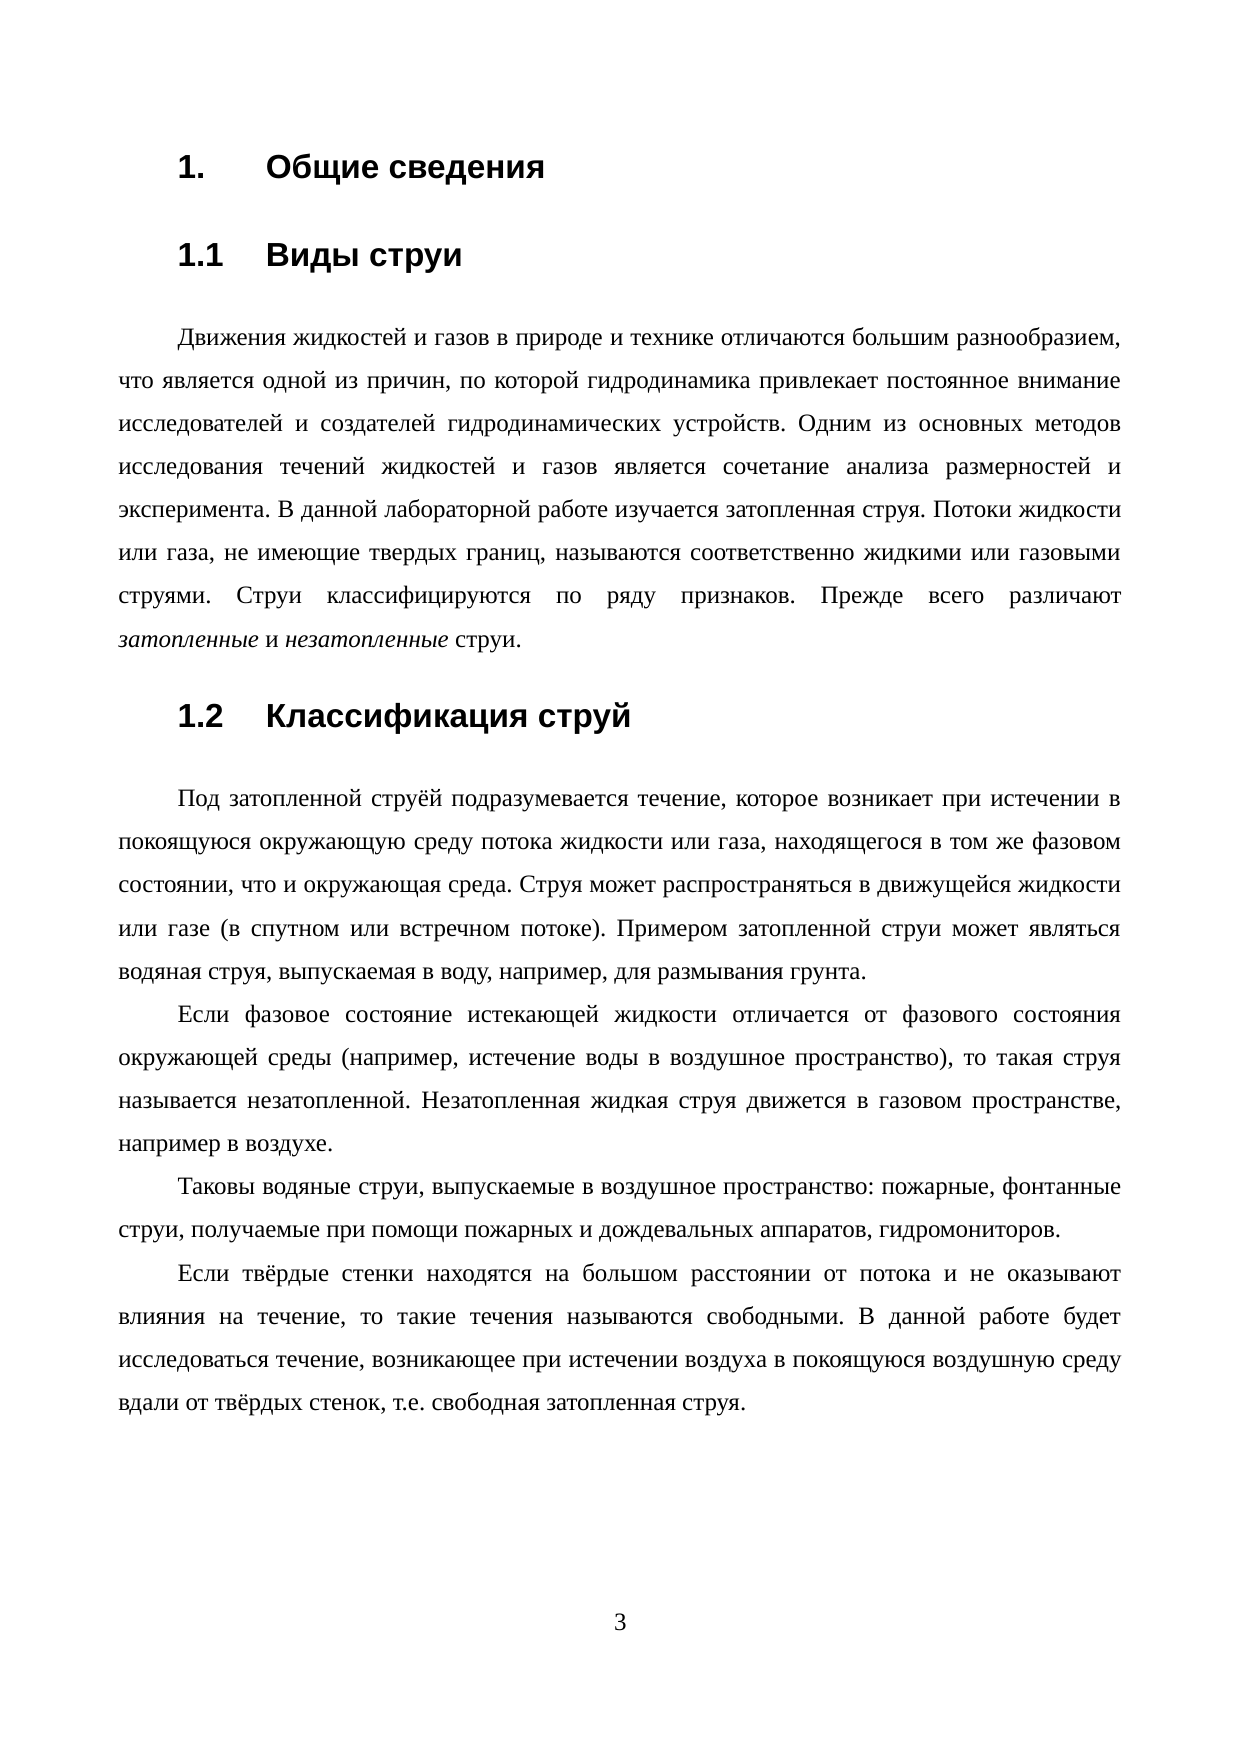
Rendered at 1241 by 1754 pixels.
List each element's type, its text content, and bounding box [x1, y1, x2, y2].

text Если фазовое состояние истекающей жидкости отличается от фазового состояния окружающей среды (например, истечение воды в воздушное пространство), то такая струя называется незатопленной. Незатопленная жидкая струя движется в газовом пространстве, например в воздухе. [118, 999, 1122, 1157]
text Под затопленной струёй подразумевается течение, которое возникает при истечении в покоящуюся окружающую среду потока жидкости или газа, находящегося в том же фазовом состоянии, что и окружающая среда. Струя может распространяться в движущейся жидкости или газе (в спутном или встречном потоке). Примером затопленной струи может являться водяная струя, выпускаемая в воду, например, для размывания грунта. [118, 783, 1122, 984]
subtitle Общие сведения [118, 148, 1122, 186]
subtitle Классификация струй [118, 696, 1122, 735]
subtitle Виды струи [118, 235, 1122, 273]
text Таковы водяные струи, выпускаемые в воздушное пространство: пожарные, фонтанные струи, получаемые при помощи пожарных и дождевальных аппаратов, гидромониторов. [118, 1171, 1122, 1243]
text Если твёрдые стенки находятся на большом расстоянии от потока и не оказывают влияния на течение, то такие течения называются свободными. В данной работе будет исследоваться течение, возникающее при истечении воздуха в покоящуюся воздушную среду вдали от твёрдых стенок, т.е. свободная затопленная струя. [118, 1258, 1122, 1416]
text Движения жидкостей и газов в природе и технике отличаются большим разнообразием, что является одной из причин, по которой гидродинамика привлекает постоянное внимание исследователей и создателей гидродинамических устройств. Одним из основных методов исследования течений жидкостей и газов является сочетание анализа размерностей и эксперимента. В данной лабораторной работе изучается затопленная струя. Потоки жидкости или газа, не имеющие твердых границ, называются соответственно жидкими или газовыми струями. Струи классифицируются по ряду признаков. Прежде всего различают затопленные и незатопленные струи. [118, 322, 1122, 652]
